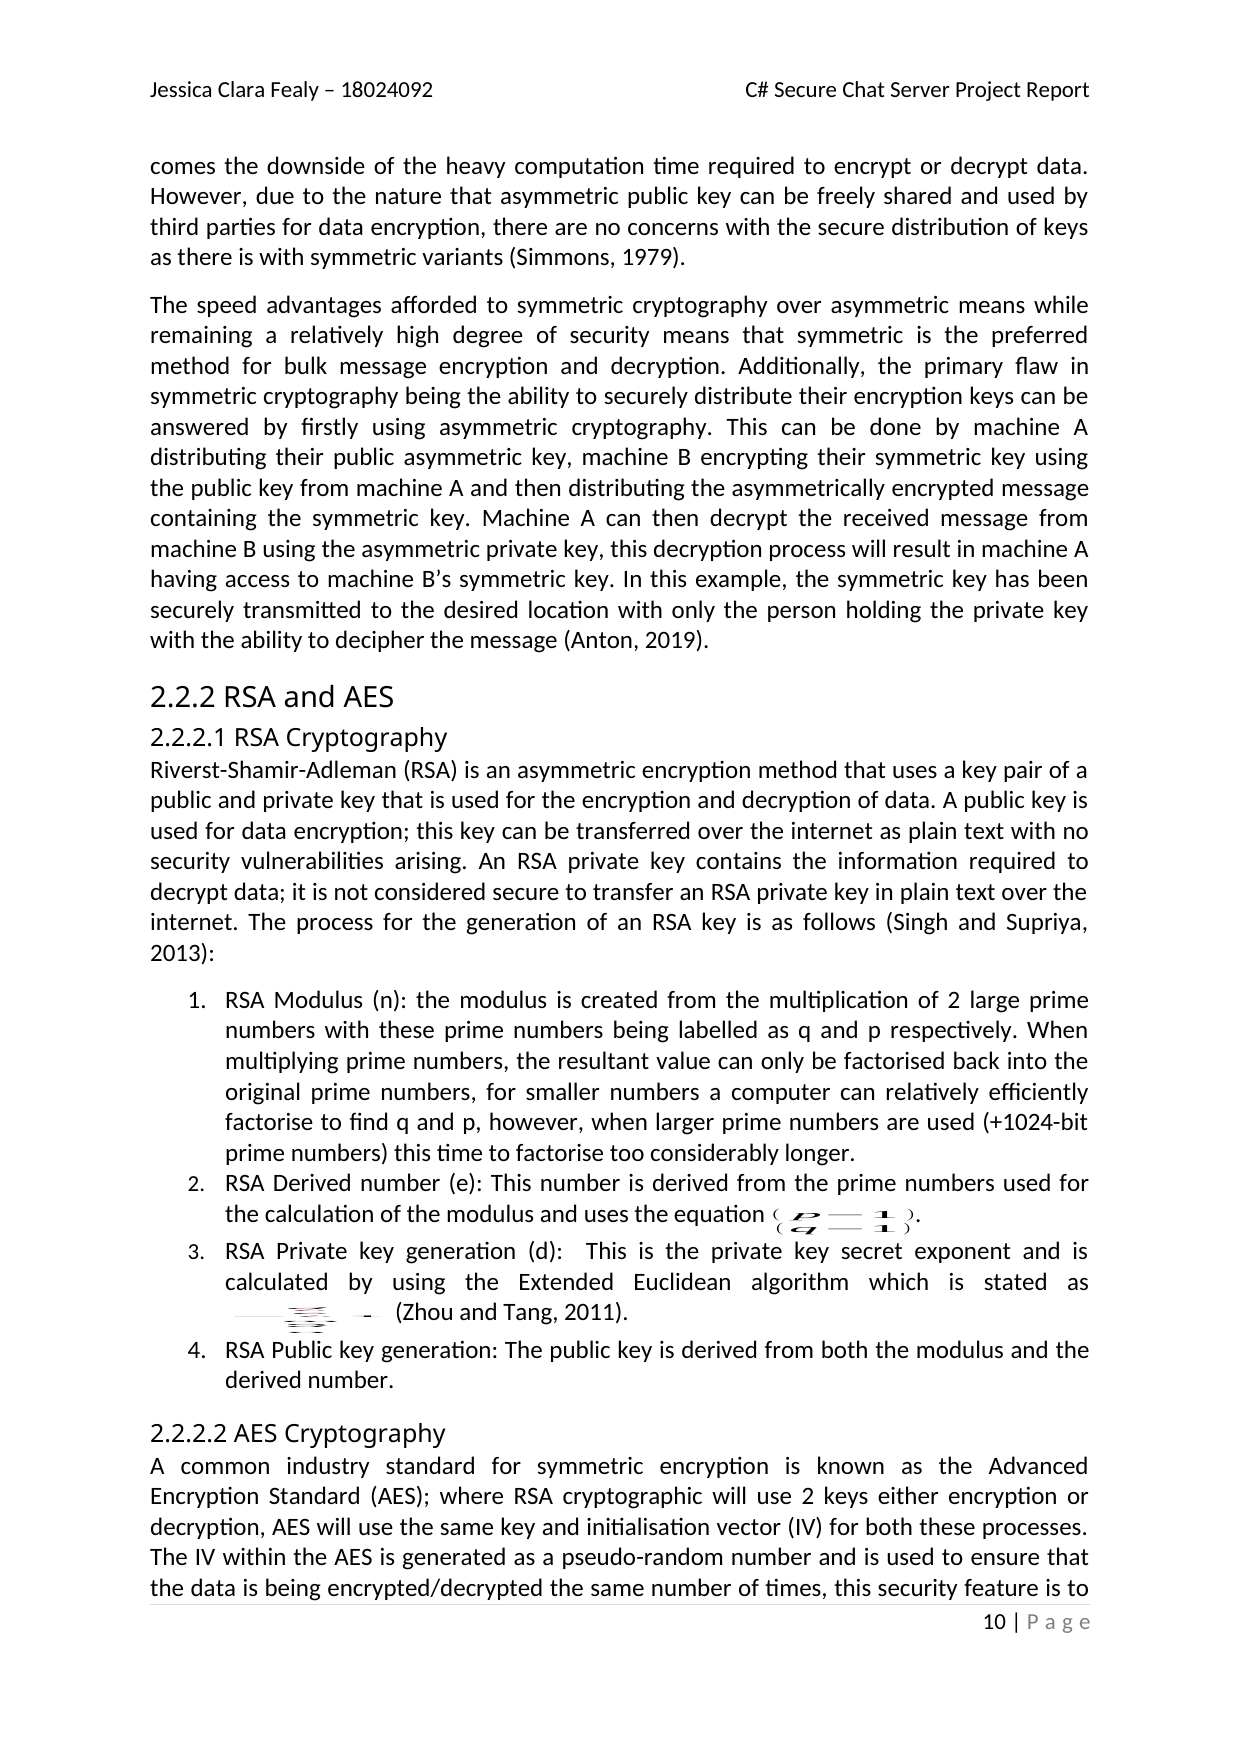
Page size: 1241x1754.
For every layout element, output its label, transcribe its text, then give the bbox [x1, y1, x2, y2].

list RSA Public key generation: The public key is derived from both the modulus and the derived number. [187, 1334, 1090, 1395]
subtitle 2.2.2.2 AES Cryptography [150, 1416, 1090, 1450]
list RSA Private key generation (d): This is the private key secret exponent and is calculated by using the Extended Euclidean algorithm which is stated as (Zhou and Tang, 2011). [187, 1235, 1090, 1334]
subtitle 2.2.2.1 RSA Cryptography [150, 720, 1090, 754]
text comes the downside of the heavy computation time required to encrypt or decrypt data. However, due to the nature that asymmetric public key can be freely shared and used by third parties for data encryption, there are no concerns with the secure distribution of keys as there is with symmetric variants (Simmons, 1979). [150, 150, 1090, 272]
text The speed advantages afforded to symmetric cryptography over asymmetric means while remaining a relatively high degree of security means that symmetric is the preferred method for bulk message encryption and decryption. Additionally, the primary flaw in symmetric cryptography being the ability to securely distribute their encryption keys can be answered by firstly using asymmetric cryptography. This can be done by machine A distributing their public asymmetric key, machine B encrypting their symmetric key using the public key from machine A and then distributing the asymmetrically encrypted message containing the symmetric key. Machine A can then decrypt the received message from machine B using the asymmetric private key, this decryption process will result in machine A having access to machine B’s symmetric key. In this example, the symmetric key has been securely transmitted to the desired location with only the person holding the private key with the ability to decipher the message (Anton, 2019). [150, 289, 1090, 655]
text Riverst-Shamir-Adleman (RSA) is an asymmetric encryption method that uses a key pair of a public and private key that is used for the encryption and decryption of data. A public key is used for data encryption; this key can be transferred over the internet as plain text with no security vulnerabilities arising. An RSA private key contains the information required to decrypt data; it is not considered secure to transfer an RSA private key in plain text over the internet. The process for the generation of an RSA key is as follows (Singh and Supriya, 2013): [150, 754, 1090, 967]
subtitle 2.2.2 RSA and AES [150, 676, 1090, 716]
list RSA Modulus (n): the modulus is created from the multiplication of 2 large prime numbers with these prime numbers being labelled as q and p respectively. When multiplying prime numbers, the resultant value can only be factorised back into the original prime numbers, for smaller numbers a computer can relatively efficiently factorise to find q and p, however, when larger prime numbers are used (+1024-bit prime numbers) this time to factorise too considerably longer. [187, 984, 1090, 1167]
text A common industry standard for symmetric encryption is known as the Advanced Encryption Standard (AES); where RSA cryptographic will use 2 keys either encryption or decryption, AES will use the same key and initialisation vector (IV) for both these processes. The IV within the AES is generated as a pseudo-random number and is used to ensure that the data is being encrypted/decrypted the same number of times, this security feature is to [150, 1450, 1090, 1602]
list RSA Derived number (e): This number is derived from the prime numbers used for the calculation of the modulus and uses the equation . [187, 1167, 1090, 1235]
